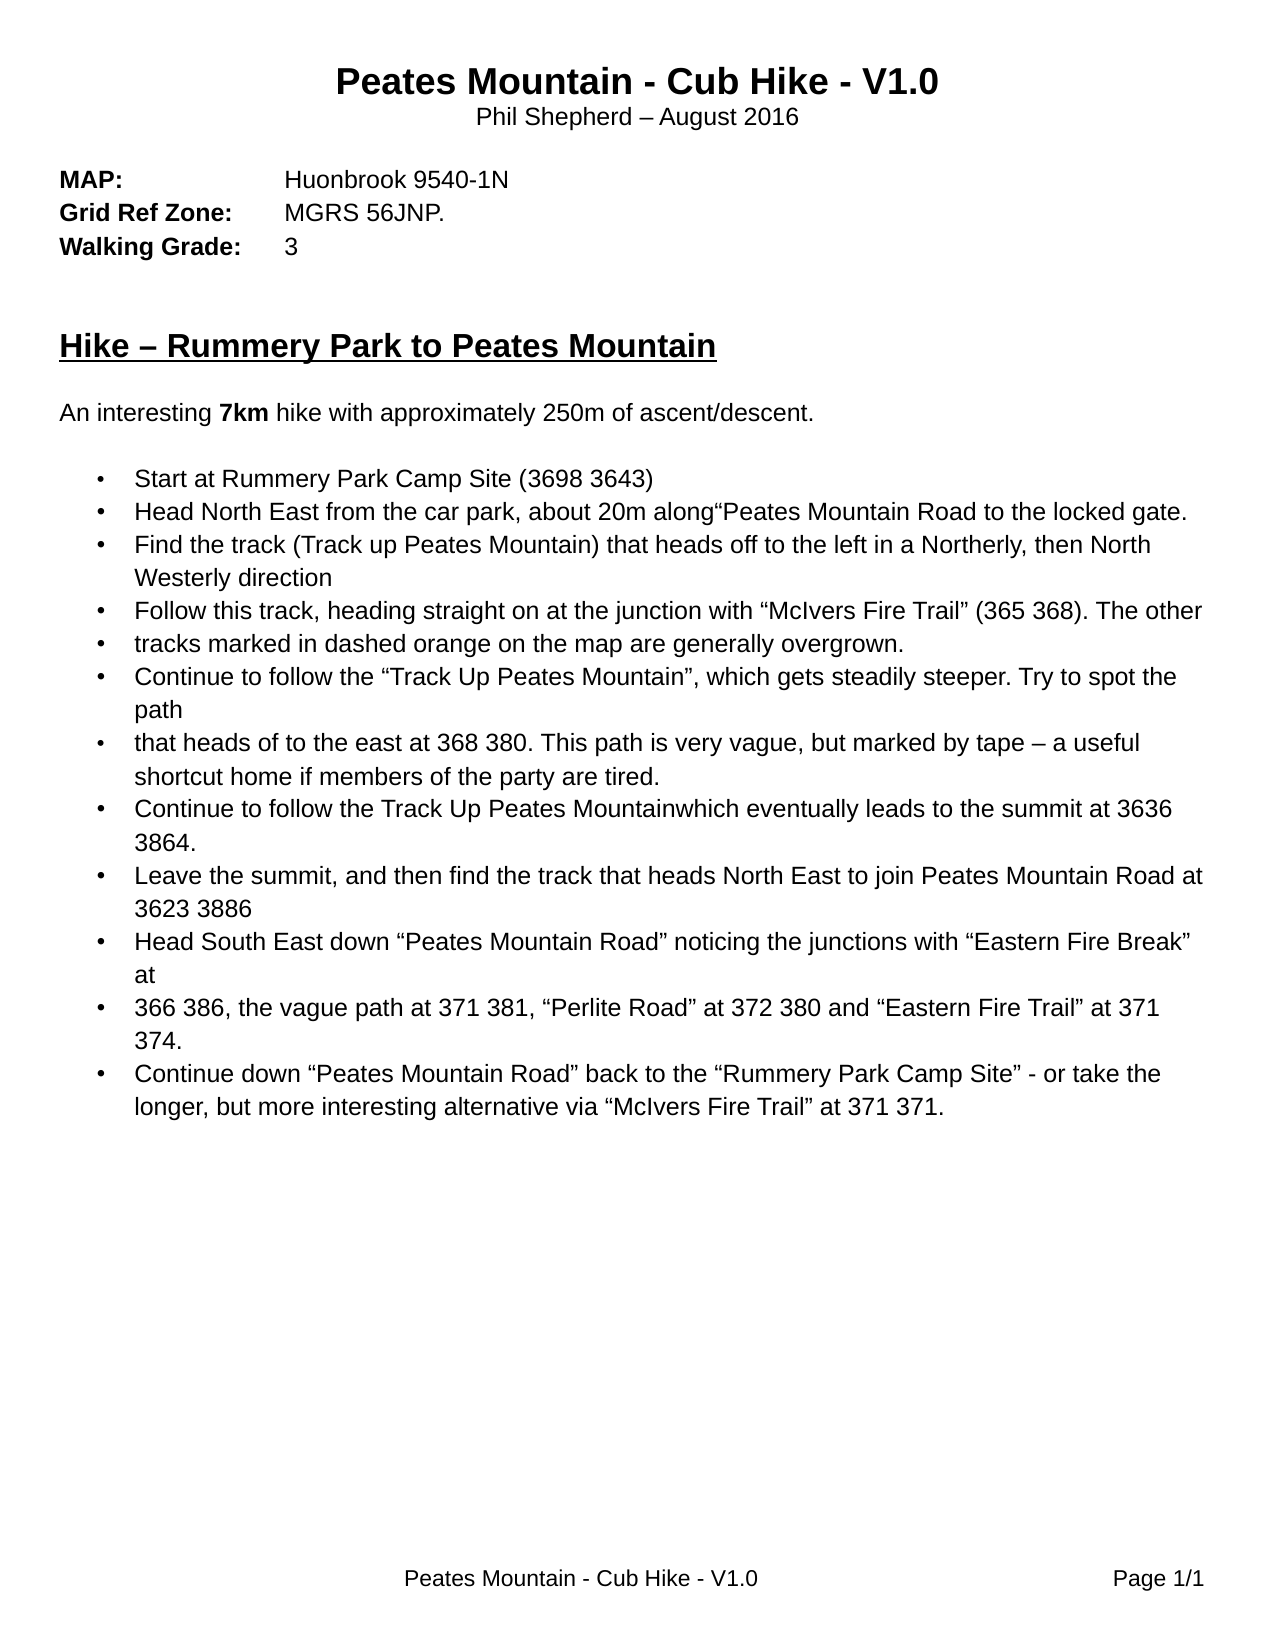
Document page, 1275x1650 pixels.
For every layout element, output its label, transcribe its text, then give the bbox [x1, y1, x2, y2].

text Phil Shepherd – August 2016 [59, 102, 1216, 131]
list Follow this track, heading straight on at the junction with “McIvers Fire Trail” (365 368). The other [97, 596, 1216, 625]
list Continue to follow the “Track Up Peates Mountain”, which gets steadily steeper. Try to spot the path [97, 662, 1216, 724]
list Leave the summit, and then find the track that heads North East to join Peates Mountain Road at 3623 3886 [97, 861, 1216, 922]
text MAP: Huonbrook 9540-1N Grid Ref Zone: MGRS 56JNP. [59, 165, 1216, 227]
list Continue down “Peates Mountain Road” back to the “Rummery Park Camp Site” - or take the longer, but more interesting alternative via “McIvers Fire Trail” at 371 371. [97, 1059, 1216, 1121]
list Head South East down “Peates Mountain Road” noticing the junctions with “Eastern Fire Break” at [97, 927, 1216, 989]
subtitle Peates Mountain - Cub Hike - V1.0 [59, 59, 1216, 102]
list tracks marked in dashed orange on the map are generally overgrown. [97, 629, 1216, 658]
text Walking Grade: 3 [59, 231, 1216, 260]
subtitle Hike – Rummery Park to Peates Mountain [59, 326, 1216, 365]
list Head North East from the car park, about 20m along“Peates Mountain Road to the locked gate. [97, 497, 1216, 526]
list Find the track (Track up Peates Mountain) that heads off to the left in a Northerly, then North Westerly direction [97, 530, 1216, 592]
list 366 386, the vague path at 371 381, “Perlite Road” at 372 380 and “Eastern Fire Trail” at 371 374. [97, 993, 1216, 1055]
list that heads of to the east at 368 380. This path is very vague, but marked by tape – a useful shortcut home if members of the party are tired. [97, 728, 1216, 790]
list Continue to follow the Track Up Peates Mountainwhich eventually leads to the summit at 3636 3864. [97, 794, 1216, 856]
text An interesting 7km hike with approximately 250m of ascent/descent. [59, 398, 1216, 426]
list Start at Rummery Park Camp Site (3698 3643) [97, 464, 1216, 492]
